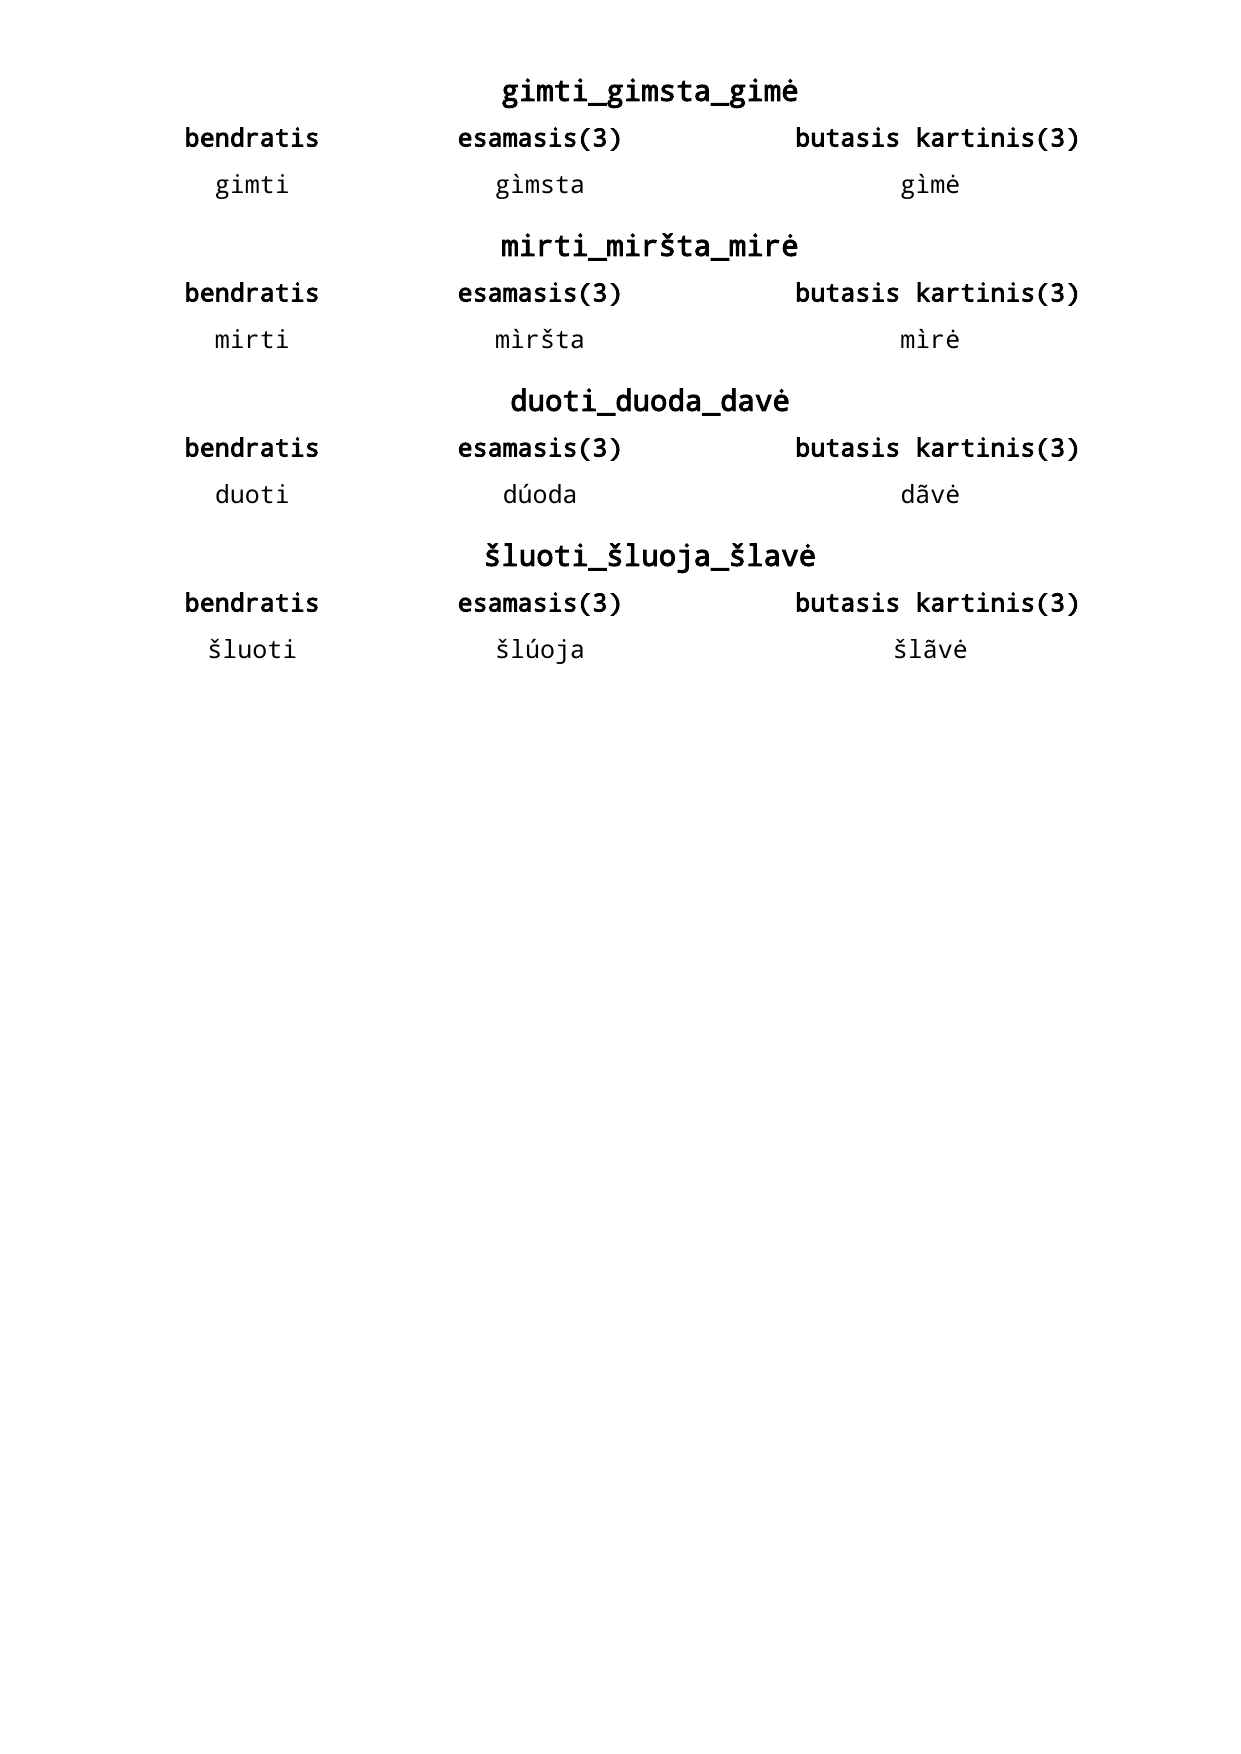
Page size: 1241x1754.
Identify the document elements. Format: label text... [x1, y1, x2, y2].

table_header esamasis(3) [386, 430, 694, 477]
table_header bendratis [118, 120, 386, 167]
table_cell gimti [118, 167, 386, 214]
table_cell šlúoja [386, 632, 694, 679]
table_header butasis kartinis(3) [694, 585, 1181, 632]
subtitle šluoti_šluoja_šlavė [118, 539, 1181, 573]
table_cell dãvė [694, 477, 1181, 524]
table_header esamasis(3) [386, 585, 694, 632]
table_header bendratis [118, 430, 386, 477]
table_cell gìmė [694, 167, 1181, 214]
table_header butasis kartinis(3) [694, 275, 1181, 322]
subtitle gimti_gimsta_gimė [118, 74, 1181, 108]
table_header butasis kartinis(3) [694, 430, 1181, 477]
table_header esamasis(3) [386, 120, 694, 167]
table_cell mìrė [694, 322, 1181, 369]
table_cell šlãvė [694, 632, 1181, 679]
subtitle duoti_duoda_davė [118, 384, 1181, 418]
table_cell mirti [118, 322, 386, 369]
table_cell šluoti [118, 632, 386, 679]
table_cell gìmsta [386, 167, 694, 214]
table_header butasis kartinis(3) [694, 120, 1181, 167]
table_header esamasis(3) [386, 275, 694, 322]
table_cell duoti [118, 477, 386, 524]
table_header bendratis [118, 275, 386, 322]
subtitle mirti_miršta_mirė [118, 229, 1181, 263]
table_cell dúoda [386, 477, 694, 524]
table_header bendratis [118, 585, 386, 632]
table_cell mìršta [386, 322, 694, 369]
